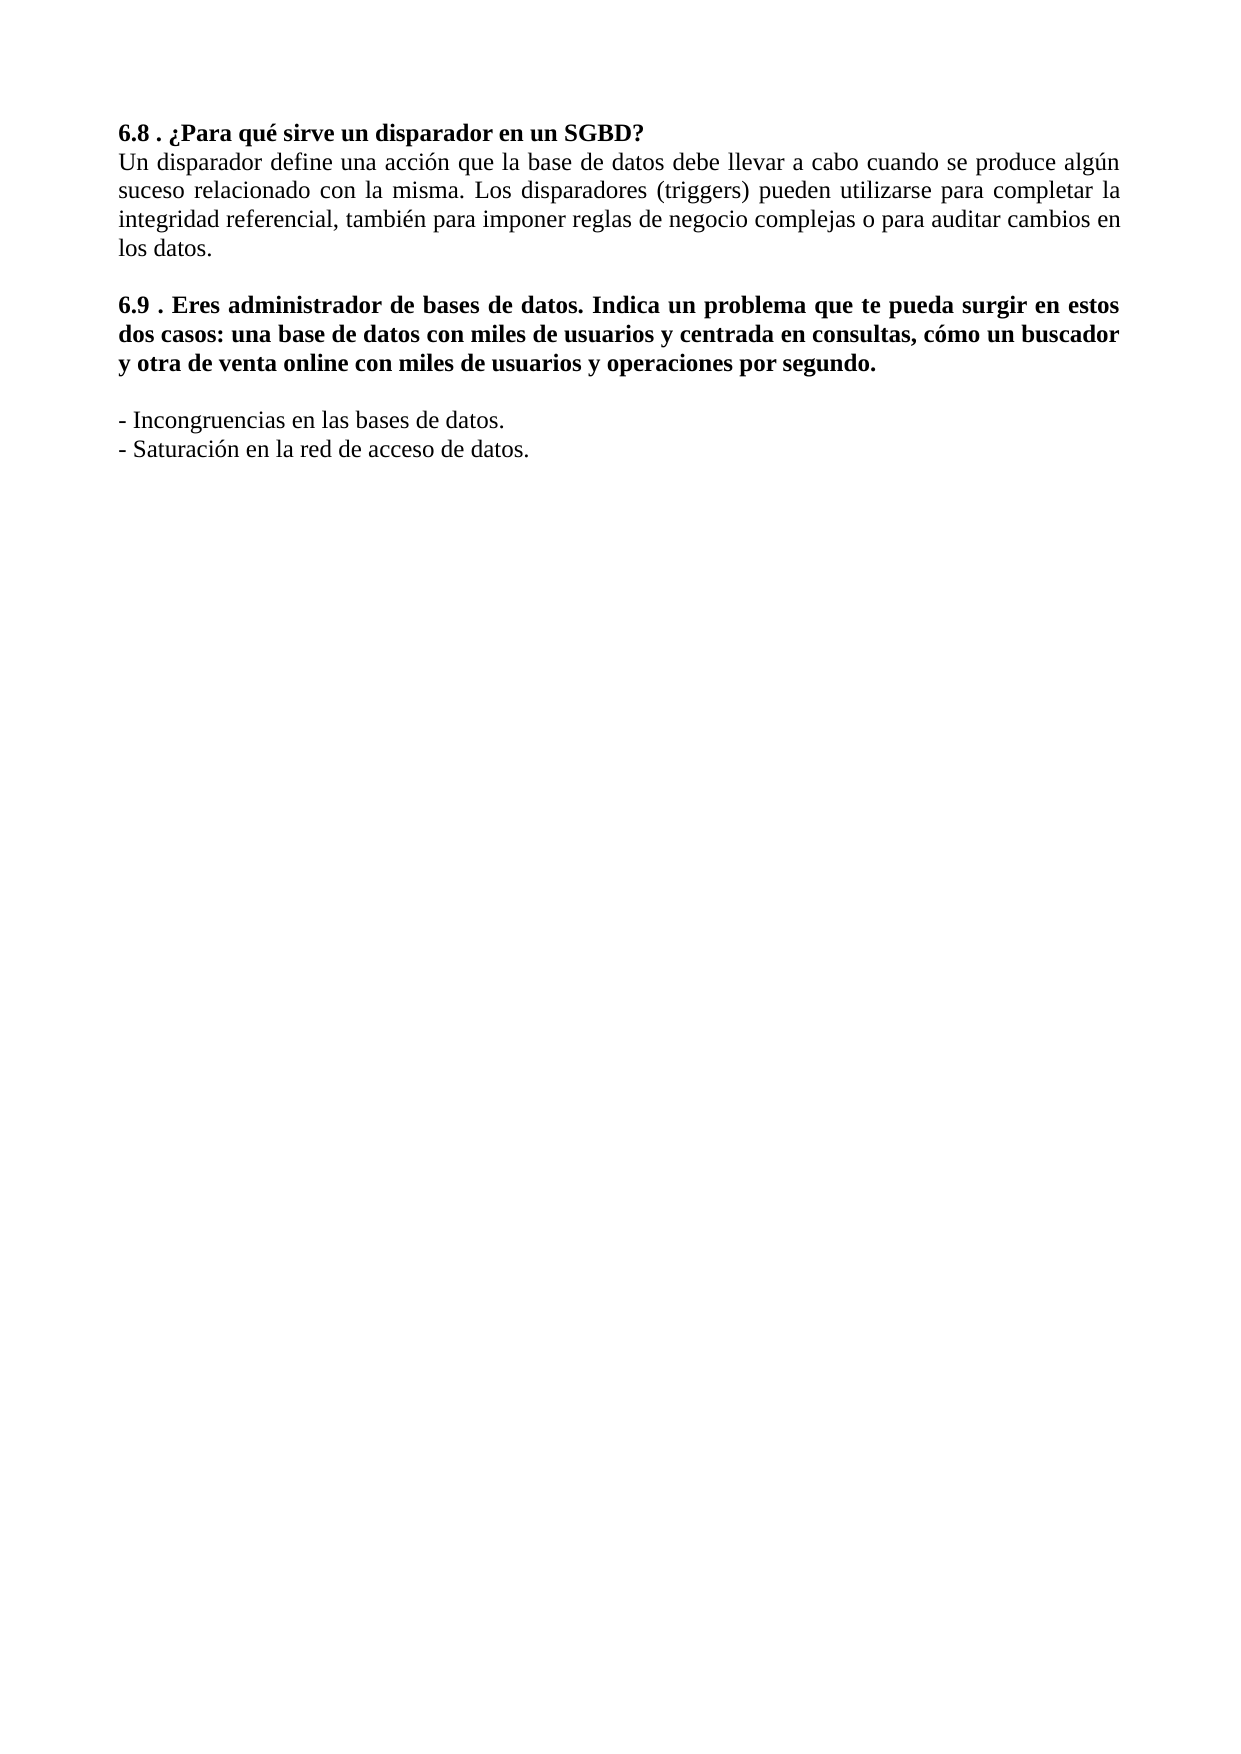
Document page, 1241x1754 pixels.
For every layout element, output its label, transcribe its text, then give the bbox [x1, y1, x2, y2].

text Un disparador define una acción que la base de datos debe llevar a cabo cuando se produce algún suceso relacionado con la misma. Los disparadores (triggers) pueden utilizarse para completar la integridad referencial, también para imponer reglas de negocio complejas o para auditar cambios en los datos. [118, 147, 1122, 262]
text - Saturación en la red de acceso de datos. [118, 434, 1122, 463]
text 6.8 . ¿Para qué sirve un disparador en un SGBD? [118, 118, 1122, 147]
text - Incongruencias en las bases de datos. [118, 406, 1122, 434]
text 6.9 . Eres administrador de bases de datos. Indica un problema que te pueda surgir en estos dos casos: una base de datos con miles de usuarios y centrada en consultas, cómo un buscador y otra de venta online con miles de usuarios y operaciones por segundo. [118, 291, 1122, 377]
